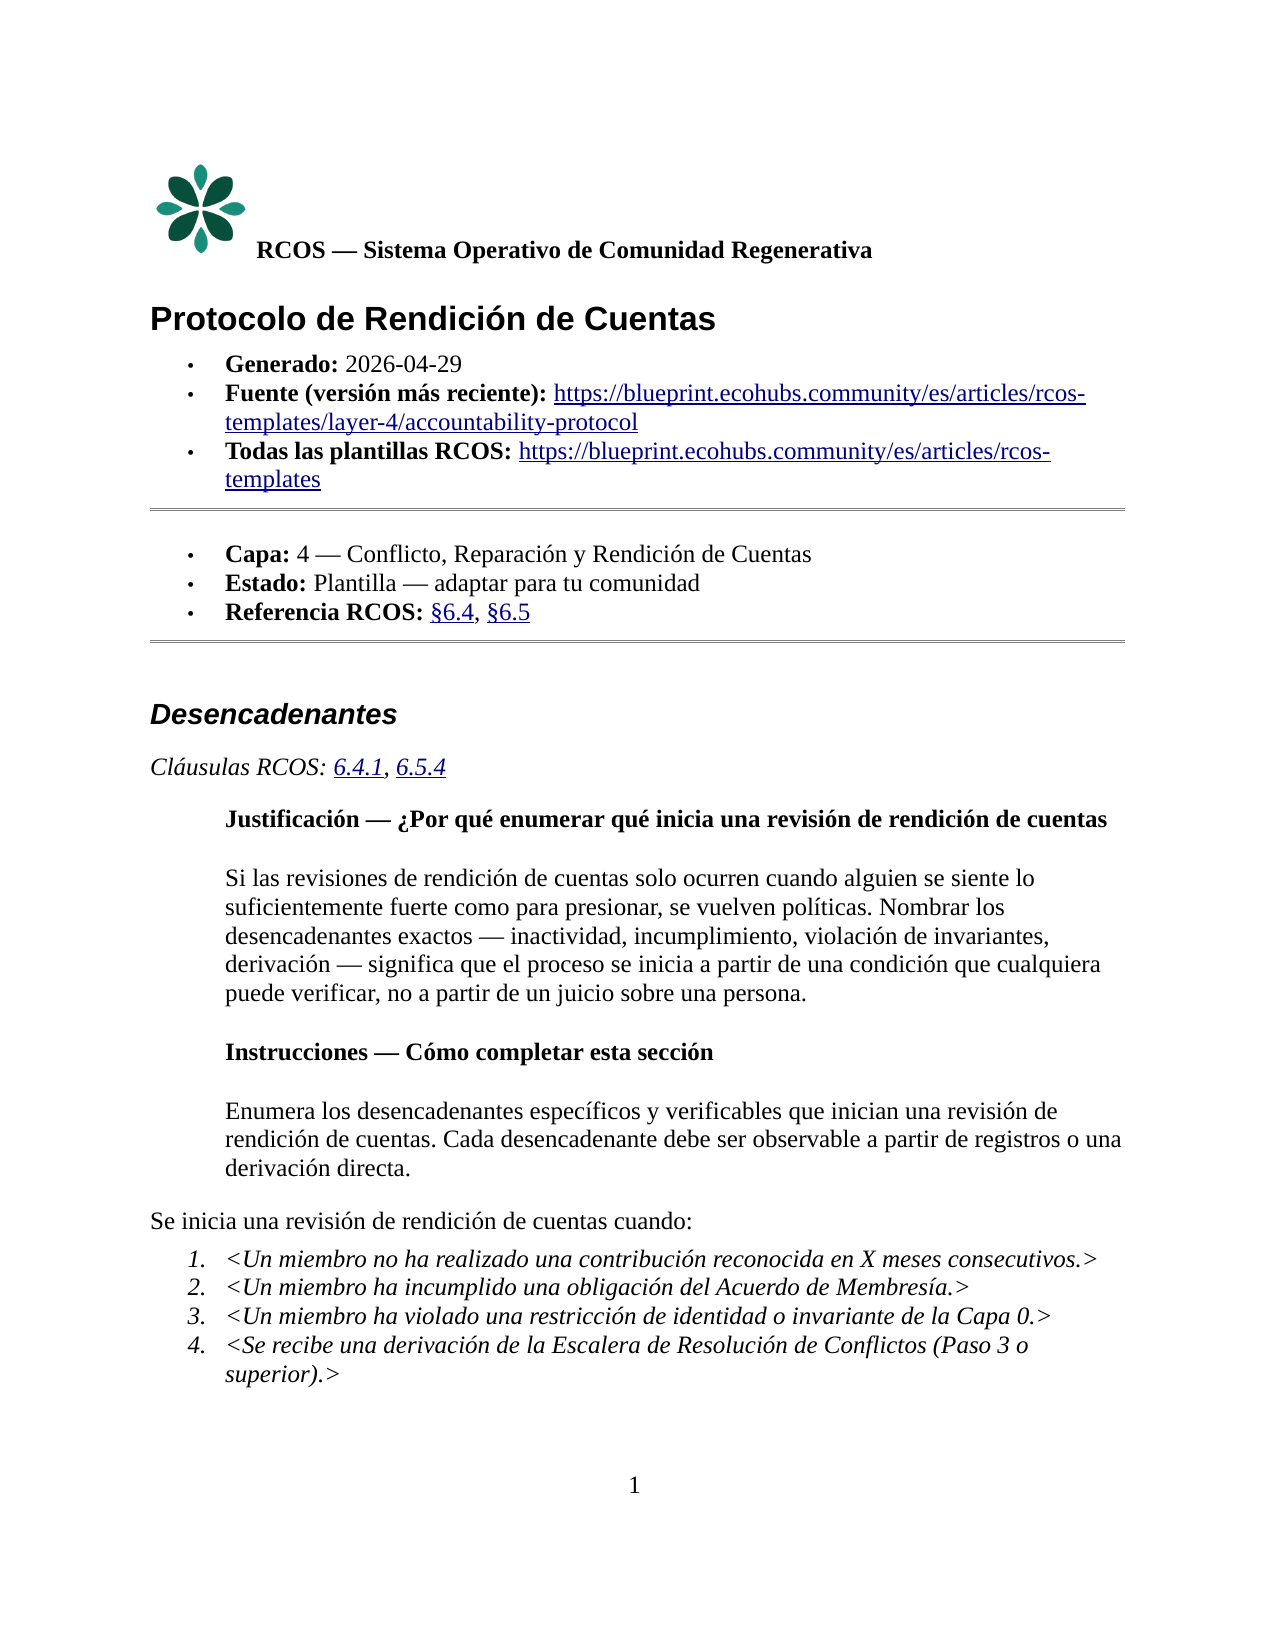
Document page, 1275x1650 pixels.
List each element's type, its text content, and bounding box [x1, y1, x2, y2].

text RCOS — Sistema Operativo de Comunidad Regenerativa [150, 159, 1125, 264]
text Se inicia una revisión de rendición de cuentas cuando: [150, 1206, 1125, 1235]
list Fuente (versión más reciente): https://blueprint.ecohubs.community/es/articles/rcos-templates/layer-4/accountability-protocol [187, 378, 1125, 436]
list <Un miembro ha incumplido una obligación del Acuerdo de Membresía.> [187, 1272, 1125, 1301]
picture [150, 158, 251, 259]
list Referencia RCOS: §6.4, §6.5 [187, 597, 1125, 626]
list Estado: Plantilla — adaptar para tu comunidad [187, 568, 1125, 597]
subtitle Desencadenantes [150, 697, 1125, 730]
list Todas las plantillas RCOS: https://blueprint.ecohubs.community/es/articles/rcos-templates [187, 436, 1125, 493]
text Enumera los desencadenantes específicos y verificables que inician una revisión de rendición de cuentas. Cada desencadenante debe ser observable a partir de registros o una derivación directa. [225, 1096, 1125, 1182]
list Capa: 4 — Conflicto, Reparación y Rendición de Cuentas [187, 539, 1125, 568]
text Justificación — ¿Por qué enumerar qué inicia una revisión de rendición de cuentas [225, 804, 1125, 833]
subtitle Protocolo de Rendición de Cuentas [150, 298, 1125, 337]
list <Un miembro ha violado una restricción de identidad o invariante de la Capa 0.> [187, 1301, 1125, 1330]
text Si las revisiones de rendición de cuentas solo ocurren cuando alguien se siente lo suficientemente fuerte como para presionar, se vuelven políticas. Nombrar los desencadenantes exactos — inactividad, incumplimiento, violación de invariantes, derivación — significa que el proceso se inicia a partir de una condición que cualquiera puede verificar, no a partir de un juicio sobre una persona. [225, 863, 1125, 1007]
text Cláusulas RCOS: 6.4.1, 6.5.4 [150, 752, 1125, 781]
text Instrucciones — Cómo completar esta sección [225, 1037, 1125, 1066]
list Generado: 2026-04-29 [187, 349, 1125, 378]
list <Se recibe una derivación de la Escalera de Resolución de Conflictos (Paso 3 o superior).> [187, 1330, 1125, 1387]
list <Un miembro no ha realizado una contribución reconocida en X meses consecutivos.> [187, 1244, 1125, 1272]
